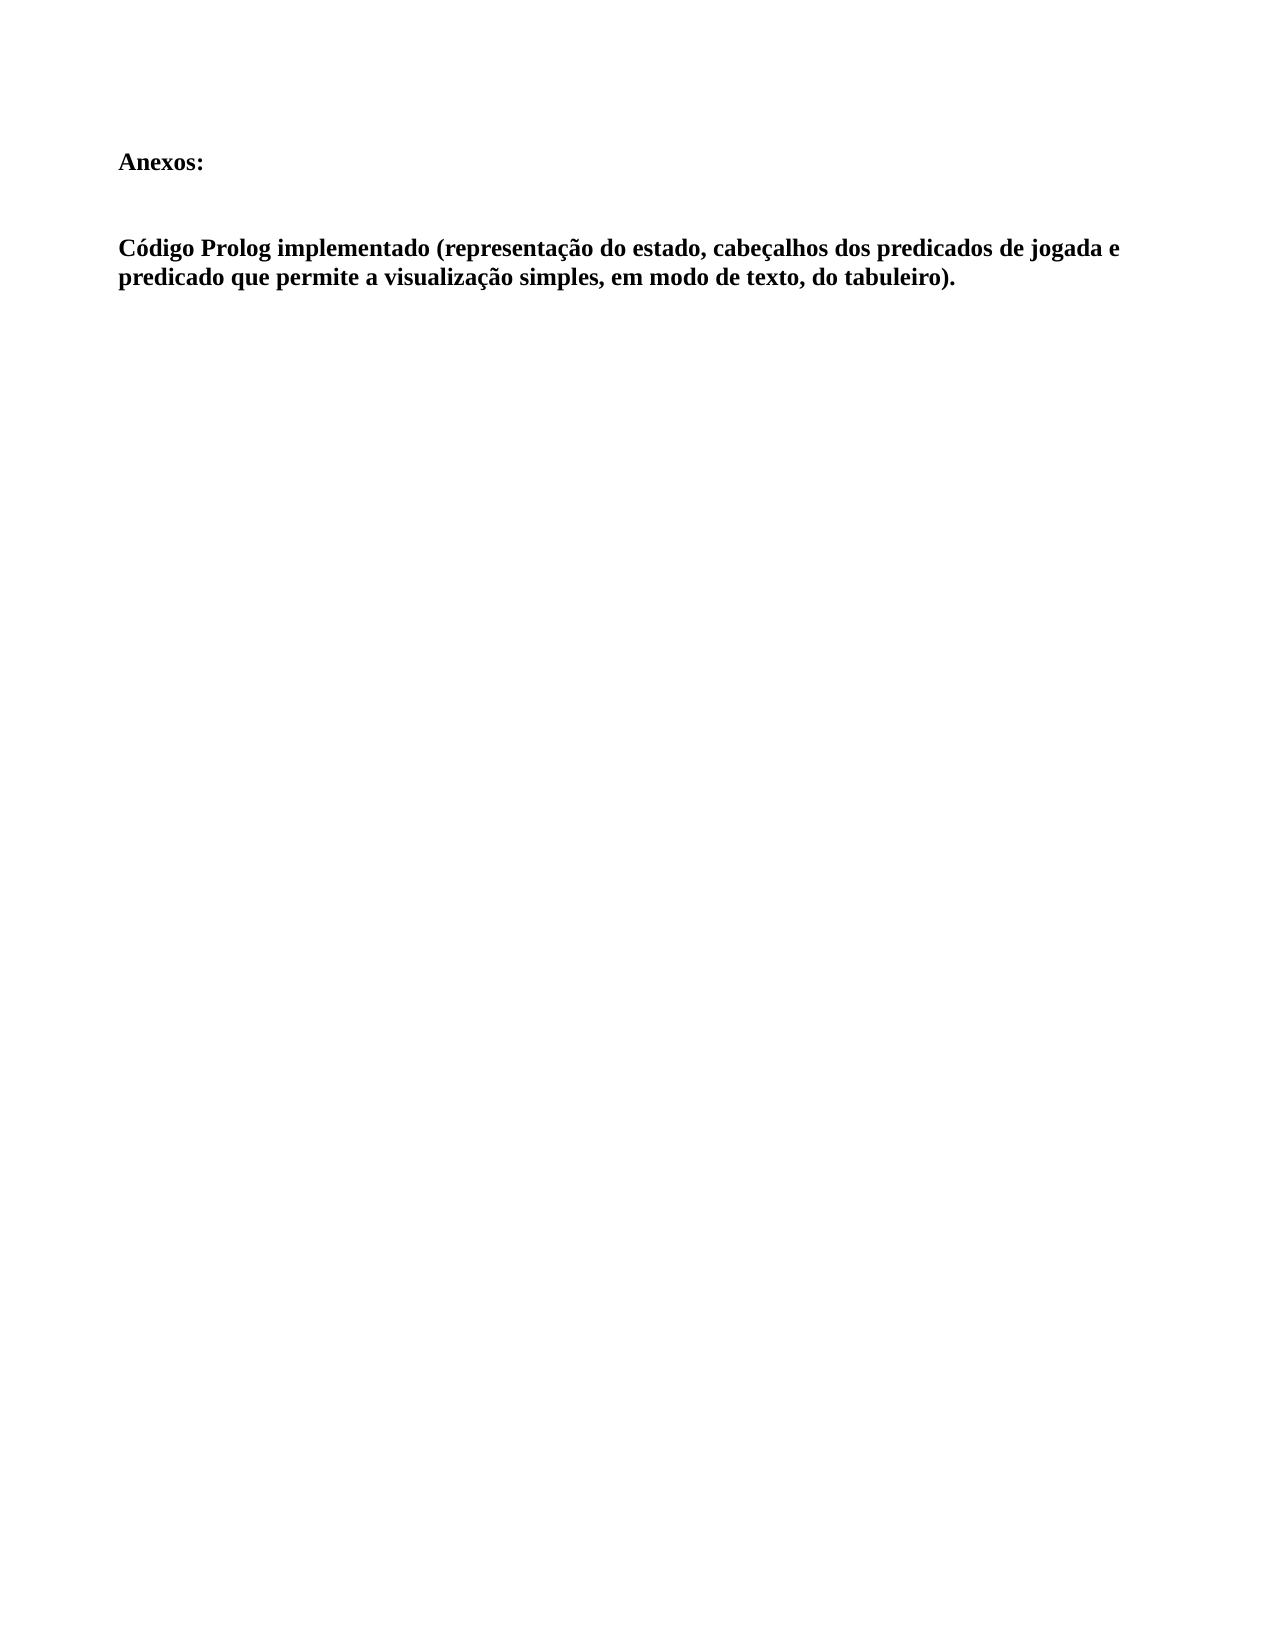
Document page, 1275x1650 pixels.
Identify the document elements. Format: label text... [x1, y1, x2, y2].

text Anexos: [118, 147, 1157, 176]
text Código Prolog implementado (representação do estado, cabeçalhos dos predicados de jogada e [118, 233, 1157, 262]
text predicado que permite a visualização simples, em modo de texto, do tabuleiro). [118, 262, 1157, 291]
